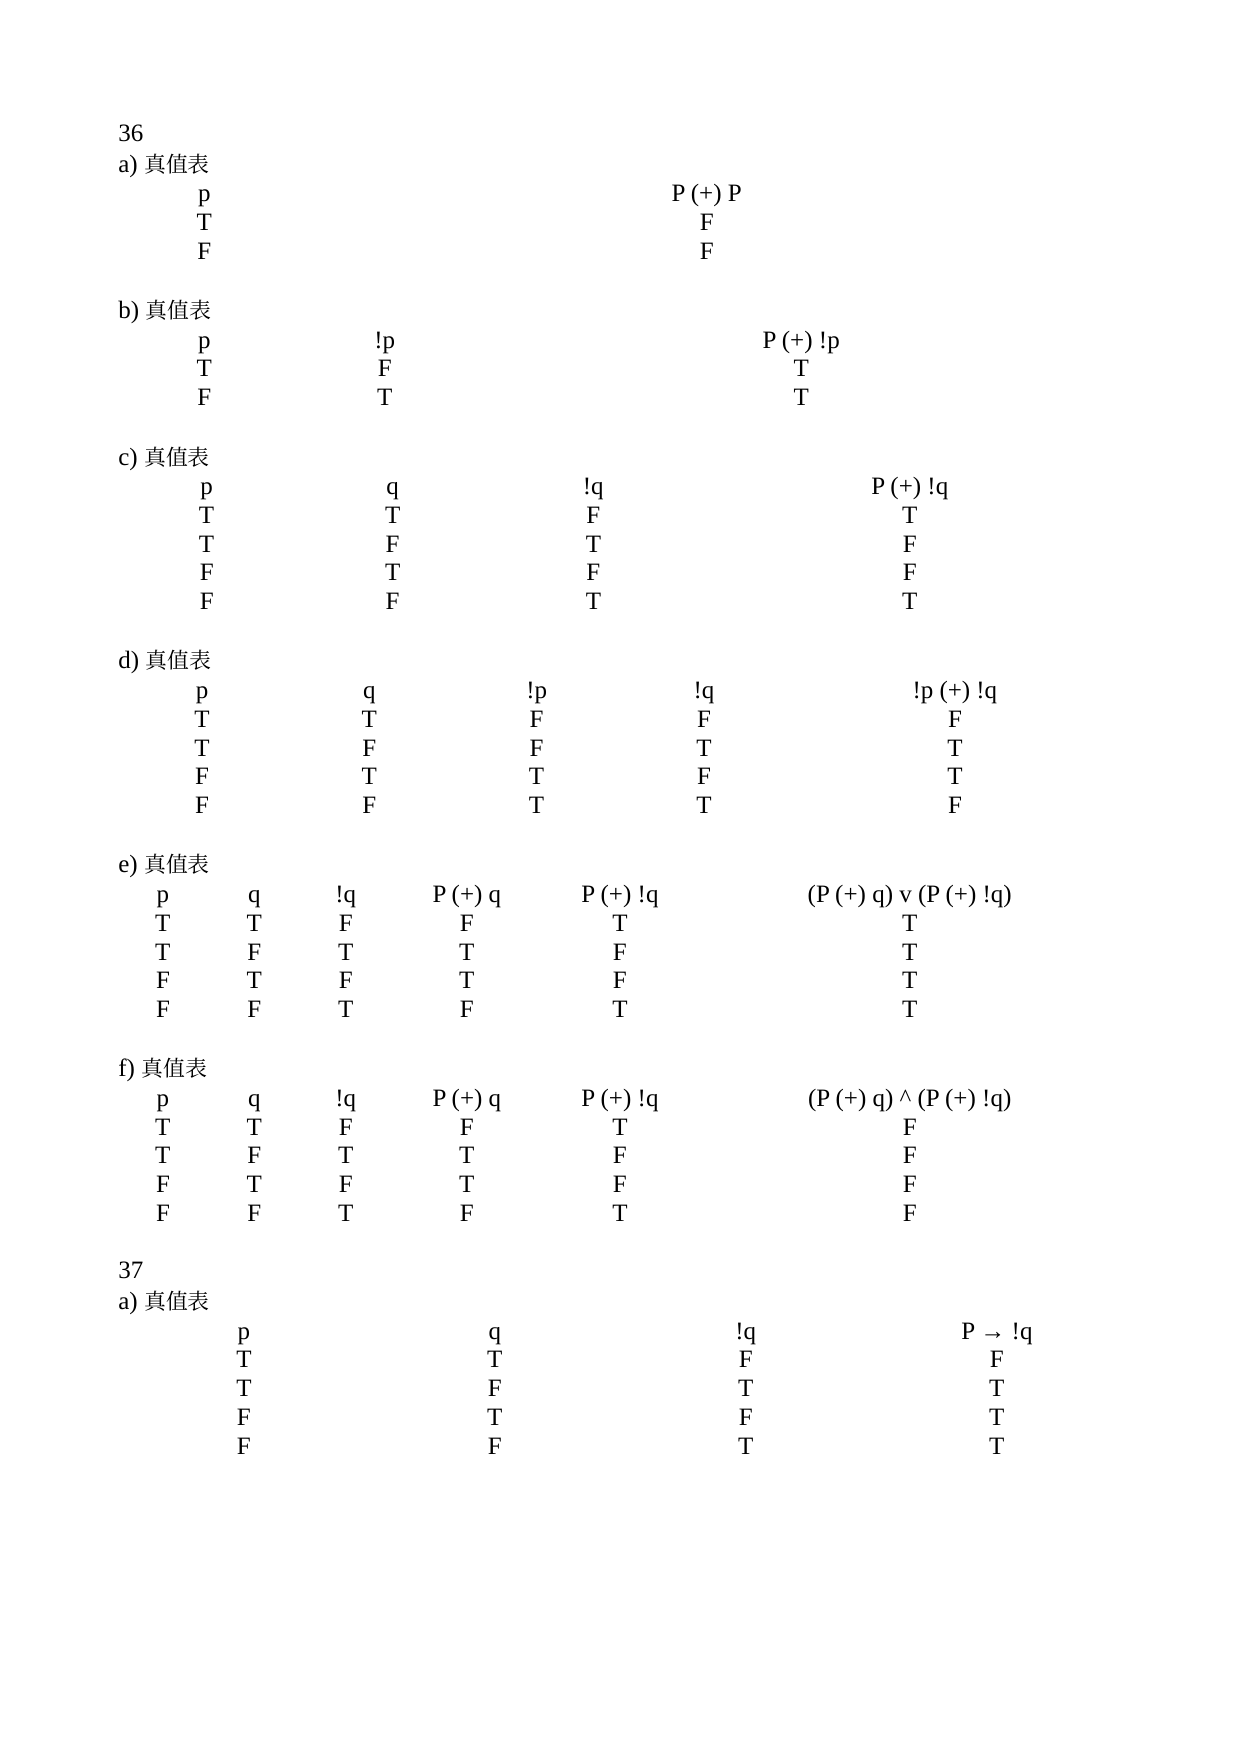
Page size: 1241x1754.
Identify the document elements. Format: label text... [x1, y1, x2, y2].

table_cell F [490, 500, 696, 529]
table_header p [118, 471, 295, 500]
table_cell F [390, 908, 543, 937]
table_header p [118, 1316, 369, 1344]
text c) 真值表 [118, 440, 1122, 471]
table_cell F [620, 1402, 871, 1431]
table_header !q [620, 675, 787, 704]
text 37 [118, 1256, 1122, 1284]
text 36 [118, 118, 1122, 147]
table_cell F [301, 1112, 390, 1141]
table_cell F [490, 558, 696, 586]
table_cell F [301, 908, 390, 937]
table_header q [285, 675, 453, 704]
table_cell F [290, 236, 1123, 264]
table_cell T [301, 937, 390, 965]
table_cell T [390, 1141, 543, 1169]
table_cell T [118, 1141, 207, 1169]
table_header P → !q [871, 1316, 1122, 1344]
table_cell T [290, 382, 479, 411]
table_cell T [620, 1373, 871, 1402]
table_cell T [479, 354, 1123, 382]
table_header q [207, 1083, 301, 1112]
table_cell T [543, 1112, 696, 1141]
table_cell F [207, 1141, 301, 1169]
table_cell T [295, 500, 490, 529]
table_cell F [207, 994, 301, 1023]
table_cell T [301, 994, 390, 1023]
table_cell T [118, 354, 290, 382]
table_cell T [118, 908, 207, 937]
table_cell T [301, 1198, 390, 1227]
table_header (P (+) q) v (P (+) !q) [696, 879, 1123, 908]
table_cell T [543, 1198, 696, 1227]
table_cell F [301, 965, 390, 994]
table_header !q [301, 879, 390, 908]
table_cell T [369, 1345, 620, 1373]
table_cell F [118, 1402, 369, 1431]
table_cell F [788, 790, 1122, 819]
table_cell F [207, 1198, 301, 1227]
table_cell T [118, 1112, 207, 1141]
table_cell T [871, 1431, 1122, 1459]
table_cell F [369, 1373, 620, 1402]
table_cell F [207, 937, 301, 965]
table_cell T [620, 1431, 871, 1459]
text a) 真值表 [118, 147, 1122, 178]
table_header p [118, 675, 285, 704]
table_cell F [118, 1169, 207, 1198]
table_cell T [620, 733, 787, 761]
table_cell T [453, 761, 620, 790]
table_cell F [290, 207, 1123, 236]
table_header P (+) !q [696, 471, 1123, 500]
table_header !q [620, 1316, 871, 1344]
table_cell F [369, 1431, 620, 1459]
table_cell F [118, 558, 295, 586]
table_cell T [207, 1169, 301, 1198]
table_cell T [118, 207, 290, 236]
table_cell F [301, 1169, 390, 1198]
table_header !p [290, 325, 479, 353]
table_header !q [301, 1083, 390, 1112]
table_cell T [453, 790, 620, 819]
table_cell T [390, 1169, 543, 1198]
table_cell T [118, 1373, 369, 1402]
table_cell T [490, 586, 696, 615]
table_header P (+) !q [543, 879, 696, 908]
table_cell T [118, 500, 295, 529]
text d) 真值表 [118, 644, 1122, 675]
table_cell F [871, 1345, 1122, 1373]
table_cell T [390, 965, 543, 994]
table_header P (+) !q [543, 1083, 696, 1112]
table_cell T [543, 908, 696, 937]
table_cell T [871, 1402, 1122, 1431]
table_cell T [696, 500, 1123, 529]
table_header P (+) P [290, 178, 1123, 207]
table_header q [207, 879, 301, 908]
table_cell T [390, 937, 543, 965]
table_cell T [490, 529, 696, 557]
table_cell F [696, 1112, 1123, 1141]
table_cell T [696, 965, 1123, 994]
table_cell T [696, 937, 1123, 965]
table_cell T [871, 1373, 1122, 1402]
table_cell F [390, 994, 543, 1023]
text e) 真值表 [118, 848, 1122, 879]
table_header !p [453, 675, 620, 704]
table_cell F [118, 1431, 369, 1459]
table_header p [118, 325, 290, 353]
table_cell T [295, 558, 490, 586]
table_cell F [696, 1169, 1123, 1198]
table_cell F [620, 704, 787, 733]
table_cell T [118, 704, 285, 733]
table_cell F [453, 733, 620, 761]
table_cell F [543, 937, 696, 965]
table_header (P (+) q) ^ (P (+) !q) [696, 1083, 1123, 1112]
table_cell T [301, 1141, 390, 1169]
table_cell F [696, 1141, 1123, 1169]
table_cell T [788, 733, 1122, 761]
table_cell T [620, 790, 787, 819]
table_cell T [207, 908, 301, 937]
table_cell F [543, 1141, 696, 1169]
table_cell F [295, 586, 490, 615]
table_cell F [295, 529, 490, 557]
table_cell T [118, 529, 295, 557]
table_cell T [696, 586, 1123, 615]
table_cell T [788, 761, 1122, 790]
table_cell T [285, 704, 453, 733]
table_header P (+) !p [479, 325, 1123, 353]
table_cell F [118, 382, 290, 411]
table_cell T [696, 908, 1123, 937]
table_header !p (+) !q [788, 675, 1122, 704]
table_cell F [118, 790, 285, 819]
table_header !q [490, 471, 696, 500]
text b) 真值表 [118, 293, 1122, 325]
table_header p [118, 879, 207, 908]
table_cell F [290, 354, 479, 382]
table_cell F [696, 529, 1123, 557]
table_cell T [118, 937, 207, 965]
text f) 真值表 [118, 1052, 1122, 1083]
table_cell F [788, 704, 1122, 733]
table_header p [118, 1083, 207, 1112]
text a) 真值表 [118, 1284, 1122, 1316]
table_cell F [118, 586, 295, 615]
table_cell T [696, 994, 1123, 1023]
table_cell F [543, 1169, 696, 1198]
table_cell F [118, 236, 290, 264]
table_cell F [620, 1345, 871, 1373]
table_cell F [118, 994, 207, 1023]
table_header q [369, 1316, 620, 1344]
table_cell T [285, 761, 453, 790]
table_cell T [118, 733, 285, 761]
table_cell T [543, 994, 696, 1023]
table_cell F [390, 1198, 543, 1227]
table_cell F [453, 704, 620, 733]
table_cell F [118, 1198, 207, 1227]
table_cell T [207, 965, 301, 994]
table_cell F [390, 1112, 543, 1141]
table_cell F [696, 1198, 1123, 1227]
table_header P (+) q [390, 879, 543, 908]
table_header q [295, 471, 490, 500]
table_cell T [369, 1402, 620, 1431]
table_cell F [285, 733, 453, 761]
table_header p [118, 178, 290, 207]
table_cell F [118, 761, 285, 790]
table_cell T [207, 1112, 301, 1141]
table_header P (+) q [390, 1083, 543, 1112]
table_cell T [118, 1345, 369, 1373]
table_cell F [285, 790, 453, 819]
table_cell F [118, 965, 207, 994]
table_cell F [543, 965, 696, 994]
table_cell T [479, 382, 1123, 411]
table_cell F [620, 761, 787, 790]
table_cell F [696, 558, 1123, 586]
